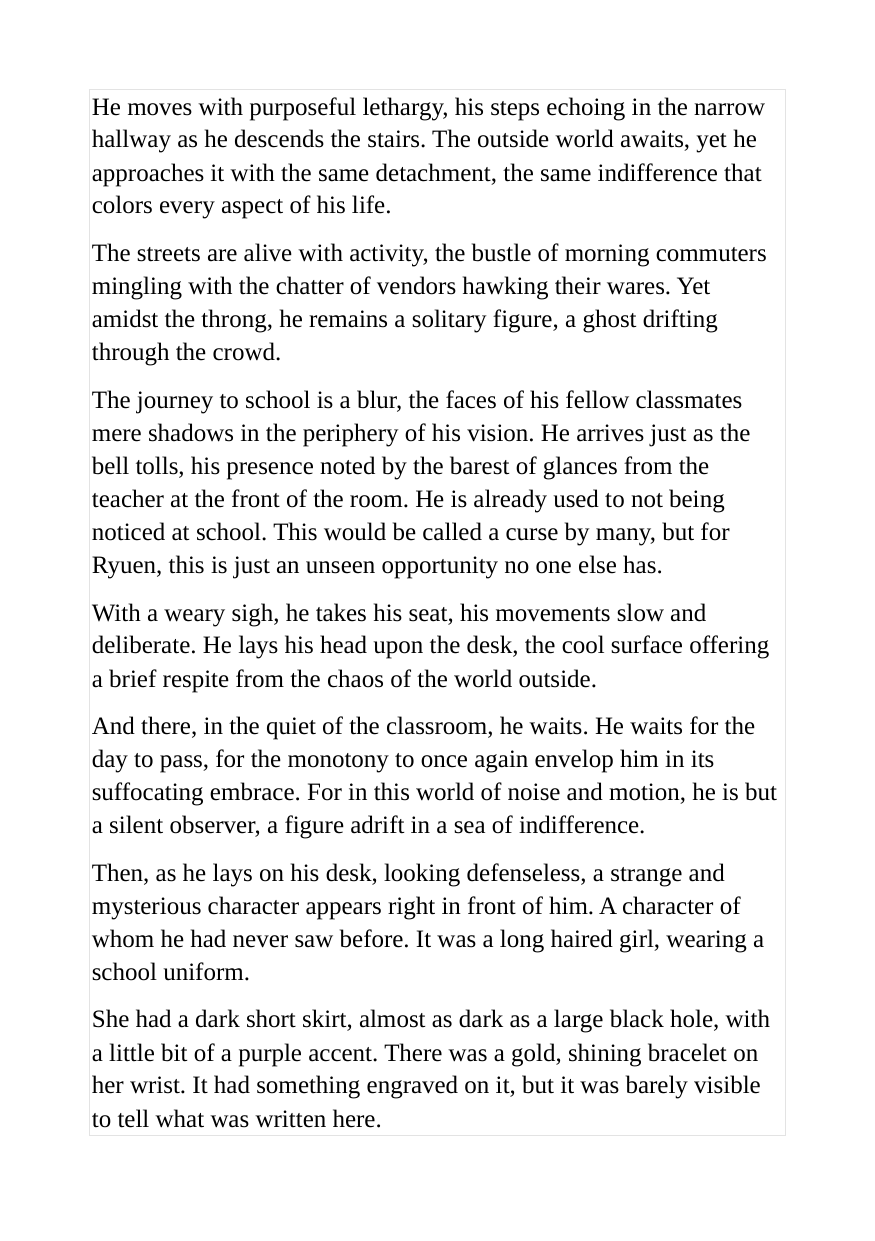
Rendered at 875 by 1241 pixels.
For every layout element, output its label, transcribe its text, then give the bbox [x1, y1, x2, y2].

text And there, in the quiet of the classroom, he waits. He waits for the day to pass, for the monotony to once again envelop him in its suffocating embrace. For in this world of noise and motion, he is but a silent observer, a figure adrift in a sea of indifference. [90, 708, 785, 839]
text With a weary sigh, he takes his seat, his movements slow and deliberate. He lays his head upon the desk, the cool surface offering a brief respite from the chaos of the world outside. [90, 594, 785, 692]
text He moves with purposeful lethargy, his steps echoing in the narrow hallway as he descends the stairs. The outside world awaits, yet he approaches it with the same detachment, the same indifference that colors every aspect of his life. [90, 90, 785, 219]
text Then, as he lays on his desk, looking defenseless, a strange and mysterious character appears right in front of him. A character of whom he had never saw before. It was a long haired girl, wearing a school uniform. [90, 855, 785, 986]
text She had a dark short skirt, almost as dark as a large black hole, with a little bit of a purple accent. There was a gold, shining bracelet on her wrist. It had something engraved on it, but it was barely visible to tell what was written here. [90, 1002, 785, 1135]
text The journey to school is a blur, the faces of his fellow classmates mere shadows in the periphery of his vision. He arrives just as the bell tolls, his presence noted by the barest of glances from the teacher at the front of the room. He is already used to not being noticed at school. This would be called a curse by many, but for Ryuen, this is just an unseen opportunity no one else has. [90, 382, 785, 579]
text The streets are alive with activity, the bustle of morning commuters mingling with the chatter of vendors hawking their wares. Yet amidst the throng, he remains a solitary figure, a ghost drifting through the crowd. [90, 235, 785, 366]
